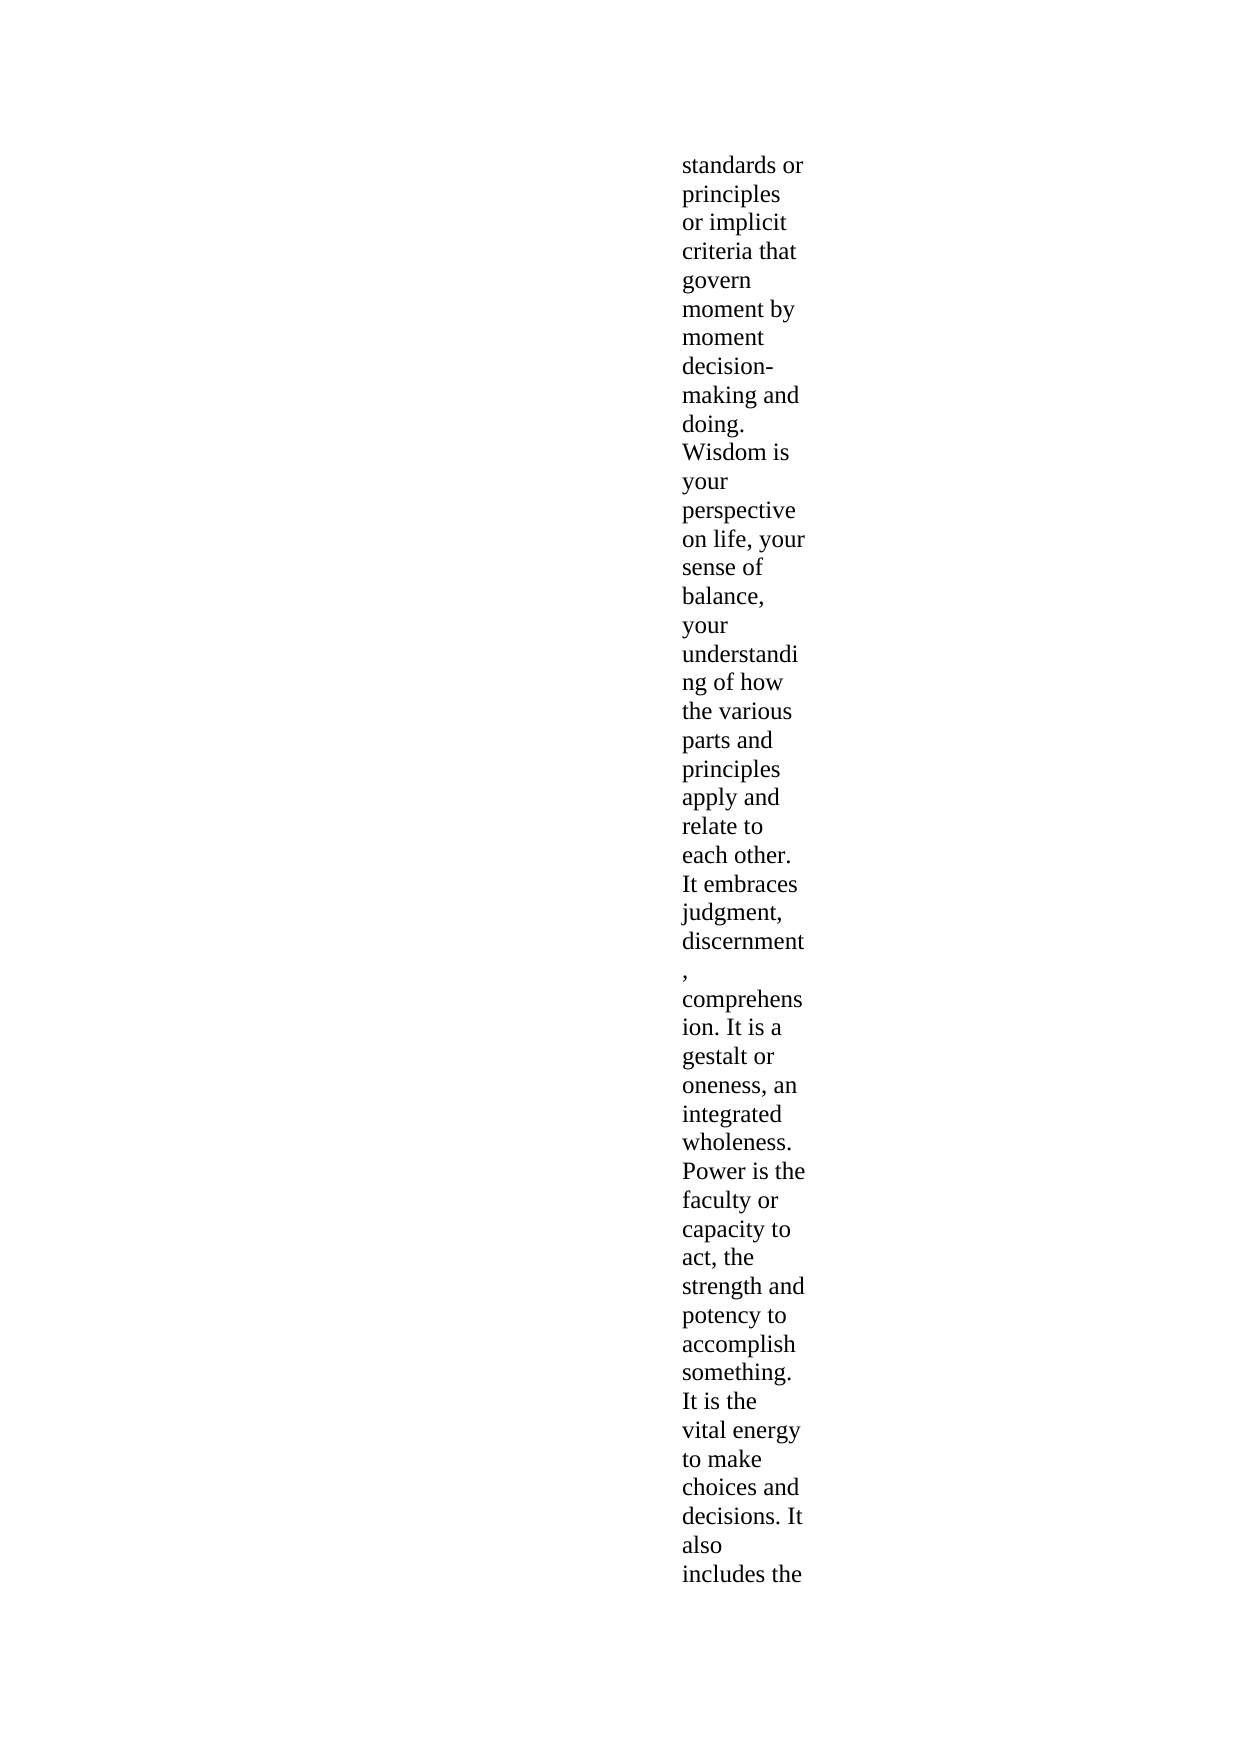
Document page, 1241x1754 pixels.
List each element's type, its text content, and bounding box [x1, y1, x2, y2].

table_cell [929, 150, 1053, 1587]
table_cell [311, 150, 434, 1587]
table_cell [558, 150, 682, 1587]
table_cell [435, 150, 558, 1587]
table_cell [188, 150, 311, 1587]
table_cell standards or principles or implicit criteria that govern moment by moment decision-making and doing. Wisdom is your perspective on life, your sense of balance, your understanding of how the various parts and principles apply and relate to each other. It embraces judgment, discernment, comprehension. It is a gestalt or oneness, an integrated wholeness. Power is the faculty or capacity to act, the strength and potency to accomplish something. It is the vital energy to make choices and decisions. It also includes the [682, 150, 805, 1587]
table_cell [805, 150, 929, 1587]
